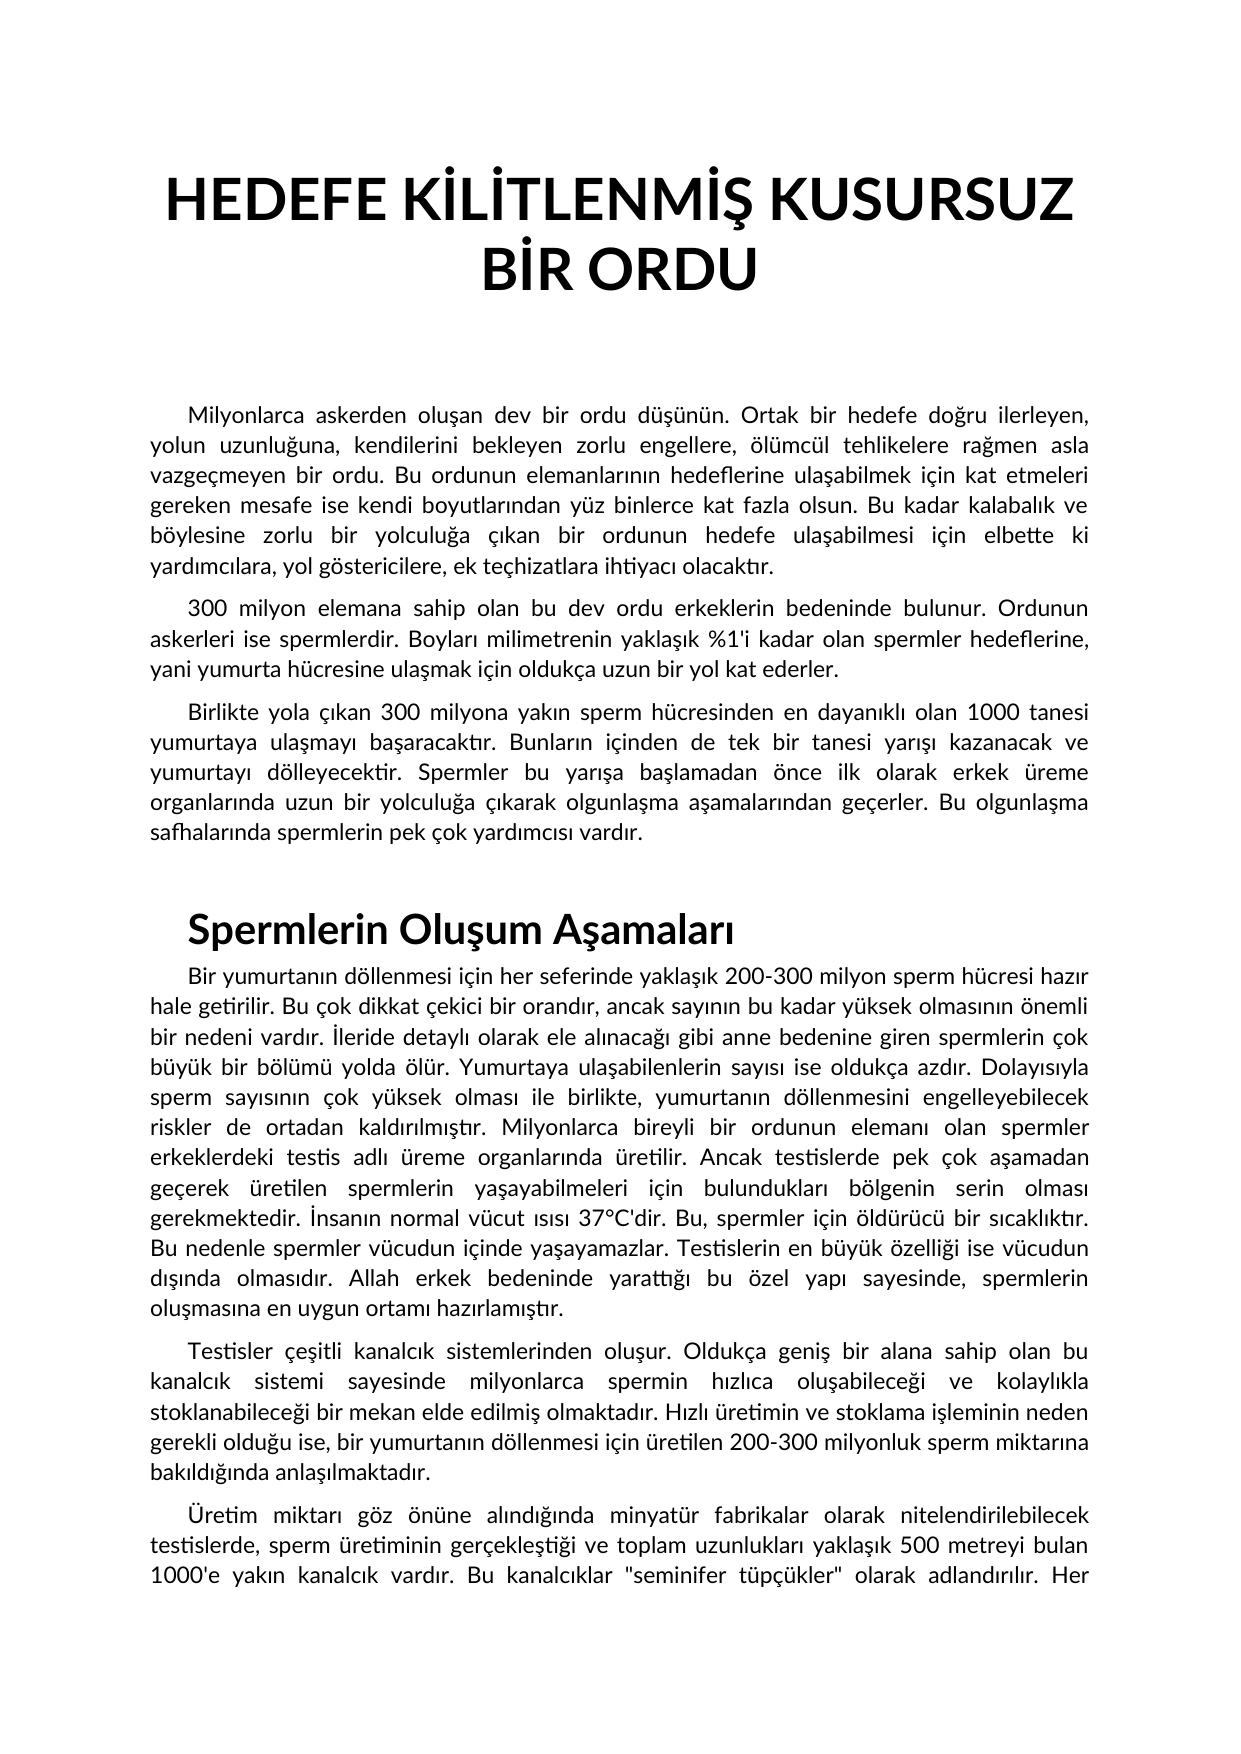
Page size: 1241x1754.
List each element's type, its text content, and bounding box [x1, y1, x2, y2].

text Testisler çeşitli kanalcık sistemlerinden oluşur. Oldukça geniş bir alana sahip olan bu kanalcık sistemi sayesinde milyonlarca spermin hızlıca oluşabileceği ve kolaylıkla stoklanabileceği bir mekan elde edilmiş olmaktadır. Hızlı üretimin ve stoklama işleminin neden gerekli olduğu ise, bir yumurtanın döllenmesi için üretilen 200-300 milyonluk sperm miktarına bakıldığında anlaşılmaktadır. [150, 1337, 1090, 1485]
text 300 milyon elemana sahip olan bu dev ordu erkeklerin bedeninde bulunur. Ordunun askerleri ise spermlerdir. Boyları milimetrenin yaklaşık %1'i kadar olan spermler hedeflerine, yani yumurta hücresine ulaşmak için oldukça uzun bir yol kat ederler. [150, 594, 1090, 682]
subtitle Spermlerin Oluşum Aşamaları [187, 903, 1090, 953]
text Milyonlarca askerden oluşan dev bir ordu düşünün. Ortak bir hedefe doğru ilerleyen, yolun uzunluğuna, kendilerini bekleyen zorlu engellere, ölümcül tehlikelere rağmen asla vazgeçmeyen bir ordu. Bu ordunun elemanlarının hedeflerine ulaşabilmek için kat etmeleri gereken mesafe ise kendi boyutlarından yüz binlerce kat fazla olsun. Bu kadar kalabalık ve böylesine zorlu bir yolculuğa çıkan bir ordunun hedefe ulaşabilmesi için elbette ki yardımcılara, yol göstericilere, ek teçhizatlara ihtiyacı olacaktır. [150, 400, 1090, 579]
text Birlikte yola çıkan 300 milyona yakın sperm hücresinden en dayanıklı olan 1000 tanesi yumurtaya ulaşmayı başaracaktır. Bunların içinden de tek bir tanesi yarışı kazanacak ve yumurtayı dölleyecektir. Spermler bu yarışa başlamadan önce ilk olarak erkek üreme organlarında uzun bir yolculuğa çıkarak olgunlaşma aşamalarından geçerler. Bu olgunlaşma safhalarında spermlerin pek çok yardımcısı vardır. [150, 697, 1090, 846]
text Bir yumurtanın döllenmesi için her seferinde yaklaşık 200-300 milyon sperm hücresi hazır hale getirilir. Bu çok dikkat çekici bir orandır, ancak sayının bu kadar yüksek olmasının önemli bir nedeni vardır. İleride detaylı olarak ele alınacağı gibi anne bedenine giren spermlerin çok büyük bir bölümü yolda ölür. Yumurtaya ulaşabilenlerin sayısı ise oldukça azdır. Dolayısıyla sperm sayısının çok yüksek olması ile birlikte, yumurtanın döllenmesini engelleyebilecek riskler de ortadan kaldırılmıştır. Milyonlarca bireyli bir ordunun elemanı olan spermler erkeklerdeki testis adlı üreme organlarında üretilir. Ancak testislerde pek çok aşamadan geçerek üretilen spermlerin yaşayabilmeleri için bulundukları bölgenin serin olması gerekmektedir. İnsanın normal vücut ısısı 37°C'dir. Bu, spermler için öldürücü bir sıcaklıktır. Bu nedenle spermler vücudun içinde yaşayamazlar. Testislerin en büyük özelliği ise vücudun dışında olmasıdır. Allah erkek bedeninde yarattığı bu özel yapı sayesinde, spermlerin oluşmasına en uygun ortamı hazırlamıştır. [150, 962, 1090, 1322]
subtitle HEDEFE KİLİTLENMİŞ KUSURSUZ BİR ORDU [150, 162, 1090, 302]
text Üretim miktarı göz önüne alındığında minyatür fabrikalar olarak nitelendirilebilecek testislerde, sperm üretiminin gerçekleştiği ve toplam uzunlukları yaklaşık 500 metreyi bulan 1000'e yakın kanalcık vardır. Bu kanalcıklar "seminifer tüpçükler" olarak adlandırılır. Her [150, 1500, 1090, 1588]
